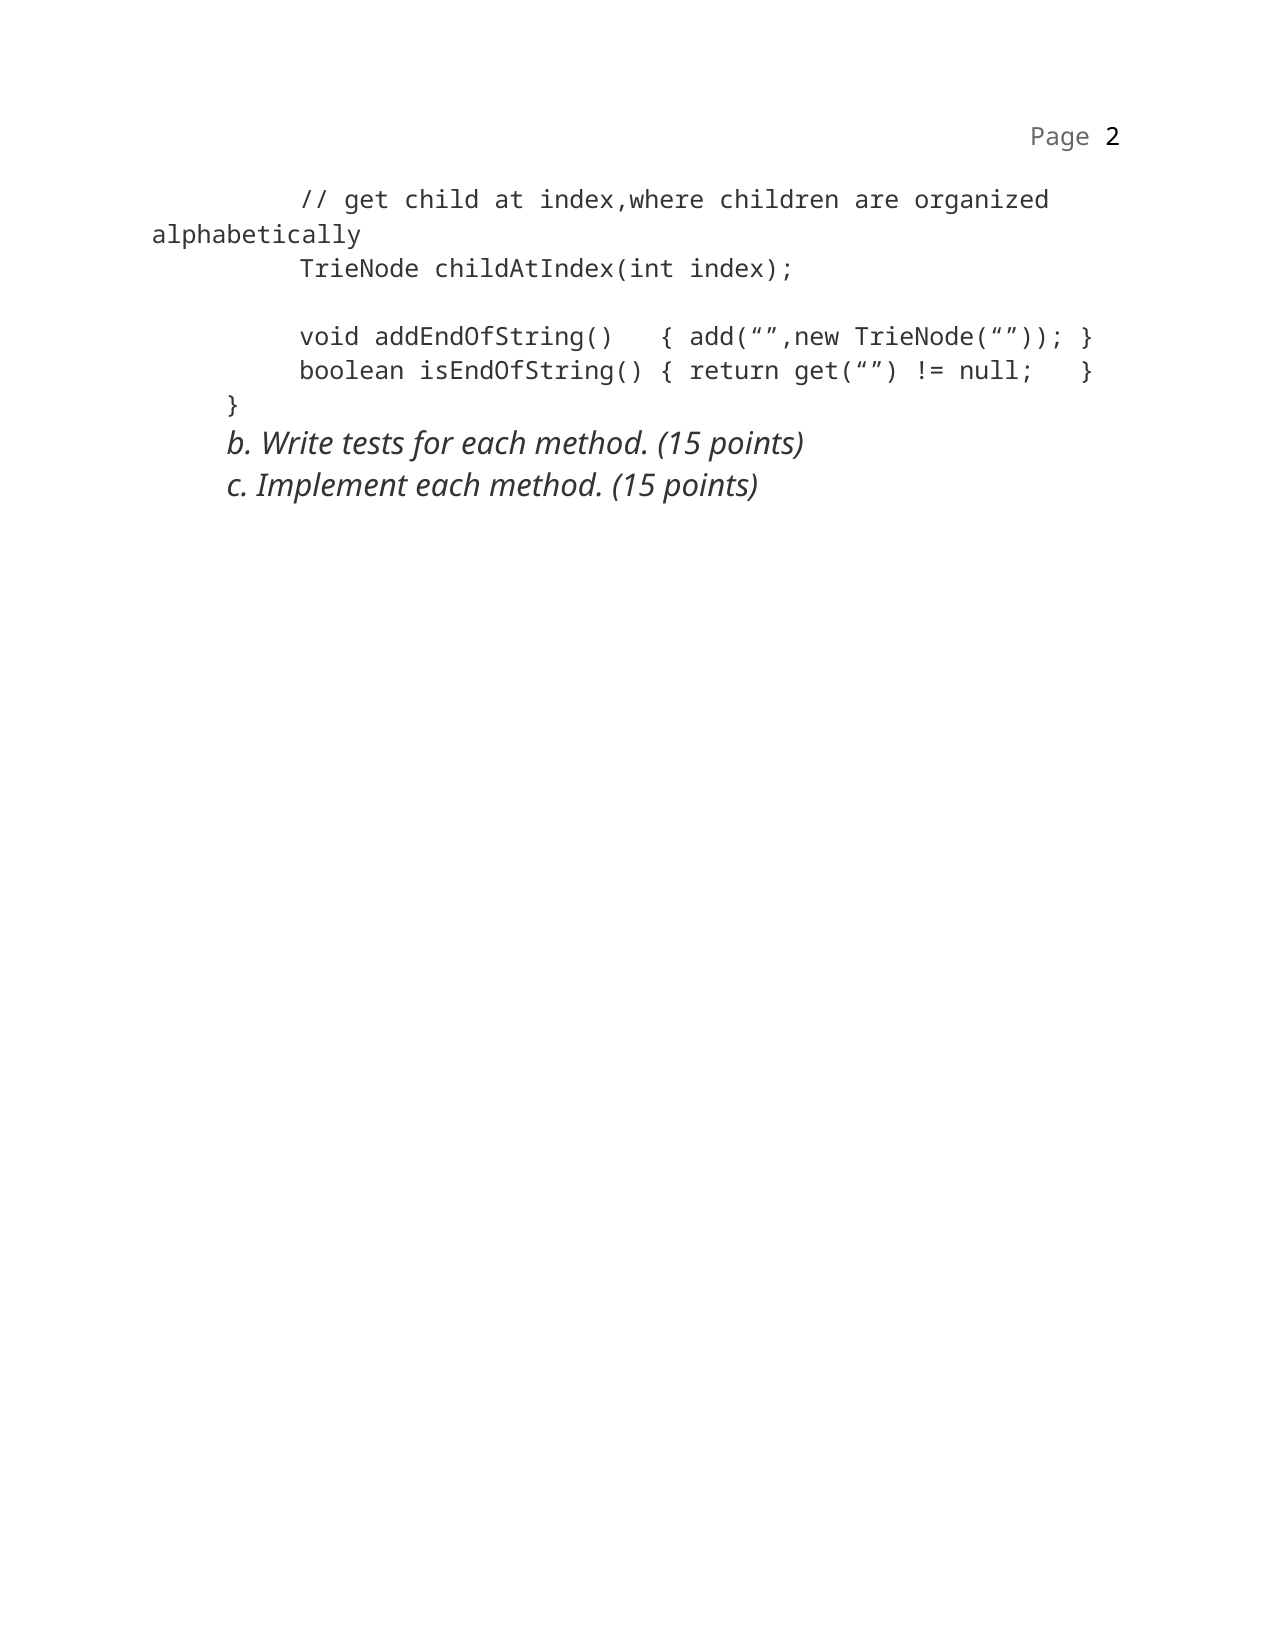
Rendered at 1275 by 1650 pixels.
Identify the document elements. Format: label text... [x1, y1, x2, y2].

text // get child at index,where children are organized alphabetically [151, 182, 1119, 250]
list c. Implement each method. (15 points) [189, 463, 1119, 506]
list b. Write tests for each method. (15 points) [189, 421, 1119, 463]
text void addEndOfString() { add(“”,new TrieNode(“”)); } [151, 318, 1119, 352]
text } [151, 387, 1119, 421]
text boolean isEndOfString() { return get(“”) != null; } [151, 352, 1119, 387]
text TrieNode childAtIndex(int index); [151, 250, 1119, 284]
